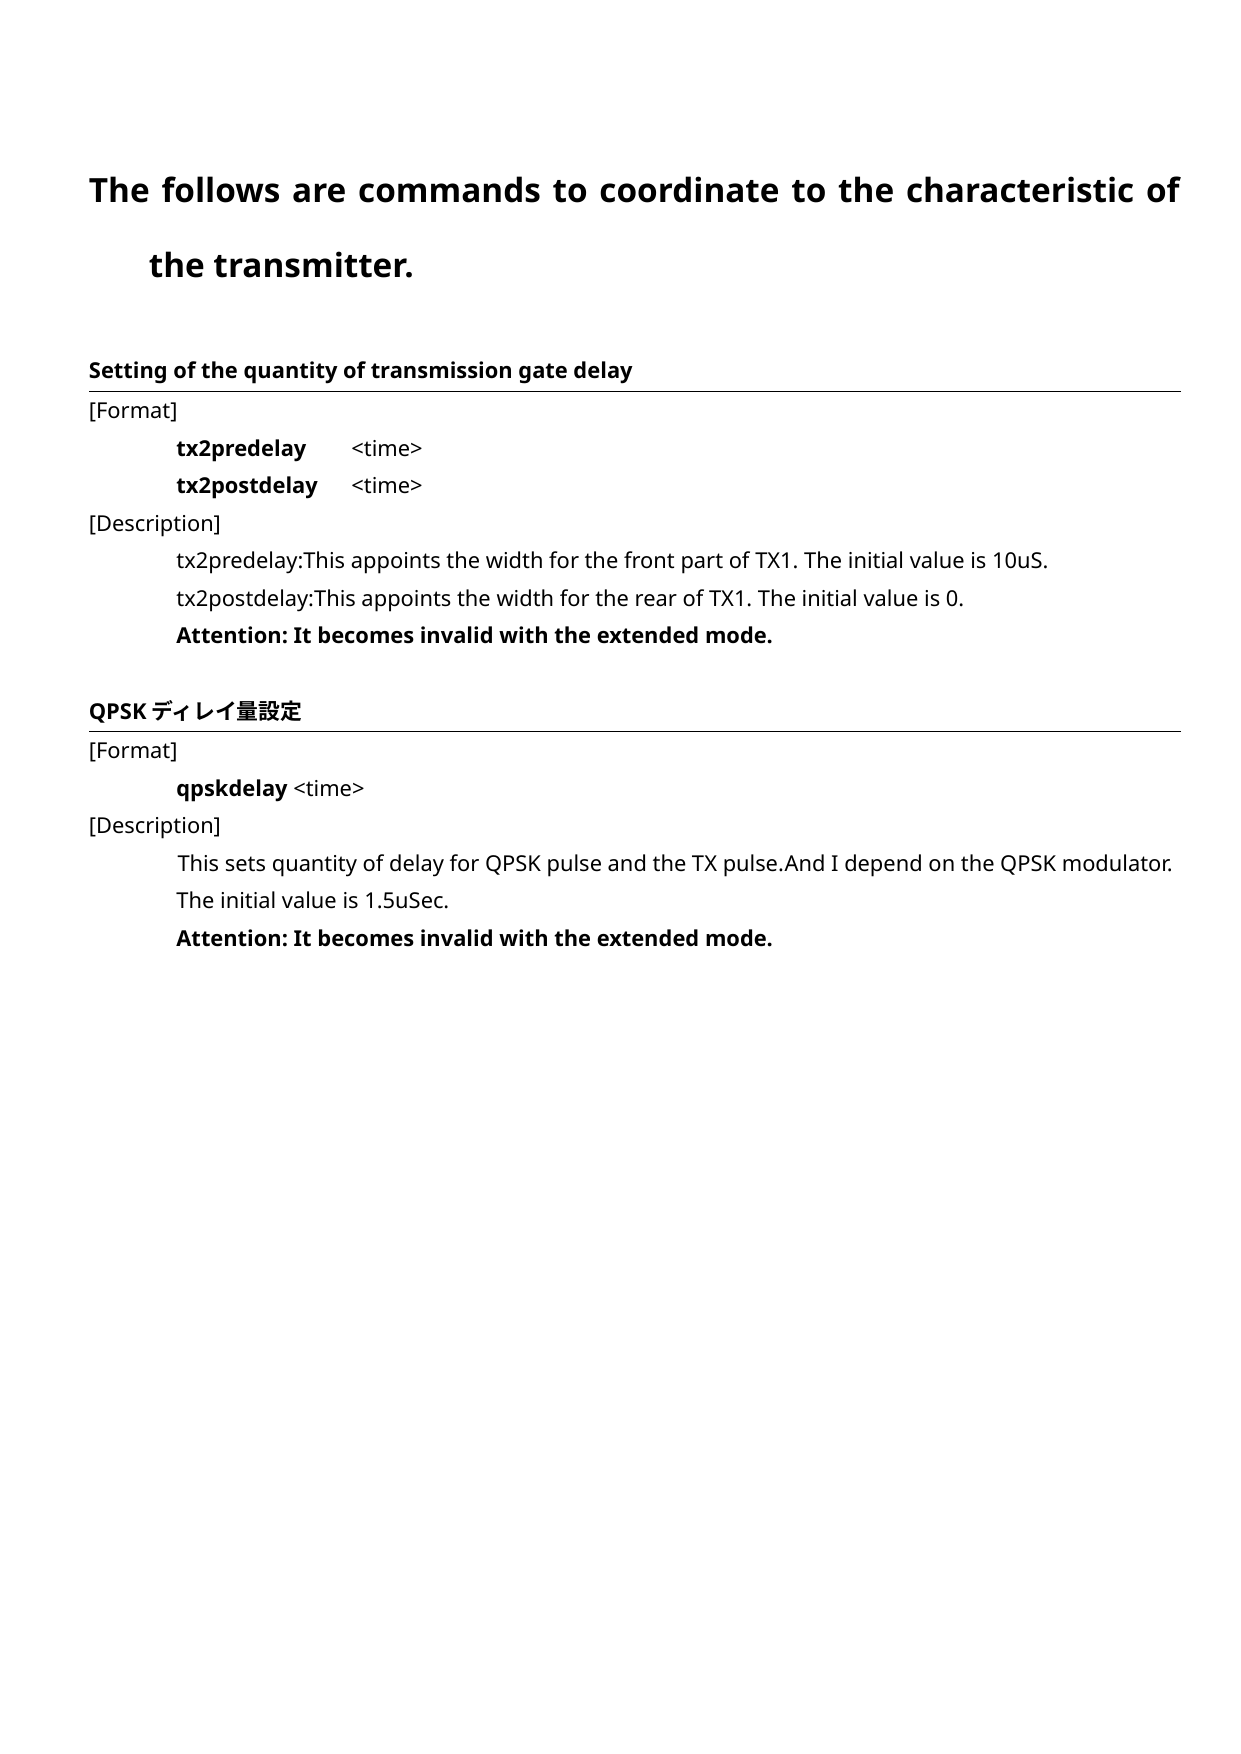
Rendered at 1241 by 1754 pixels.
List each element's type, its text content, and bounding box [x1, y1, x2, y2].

text Attention: It becomes invalid with the extended mode. [89, 919, 1181, 956]
text Attention: It becomes invalid with the extended mode. [89, 616, 1181, 654]
text This sets quantity of delay for QPSK pulse and the TX pulse.And I depend on the QPSK modulator. [153, 844, 1181, 881]
text tx2postdelay <time> [89, 466, 1181, 504]
text The initial value is 1.5uSec. [89, 881, 1181, 919]
text [Description] [89, 806, 1181, 844]
text qpskdelay <time> [89, 769, 1181, 806]
subtitle The follows are commands to coordinate to the characteristic of the transmitter. [89, 152, 1181, 302]
text [Format] [89, 732, 1181, 769]
title Setting of the quantity of transmission gate delay [89, 352, 1181, 391]
text [Format] [89, 392, 1181, 429]
text [Description] [89, 504, 1181, 541]
text tx2postdelay:This appoints the width for the rear of TX1. The initial value is 0. [89, 579, 1181, 616]
text tx2predelay:This appoints the width for the front part of TX1. The initial value is 10uS. [89, 541, 1181, 579]
title QPSKディレイ量設定 [89, 691, 1181, 731]
text tx2predelay <time> [89, 429, 1181, 466]
